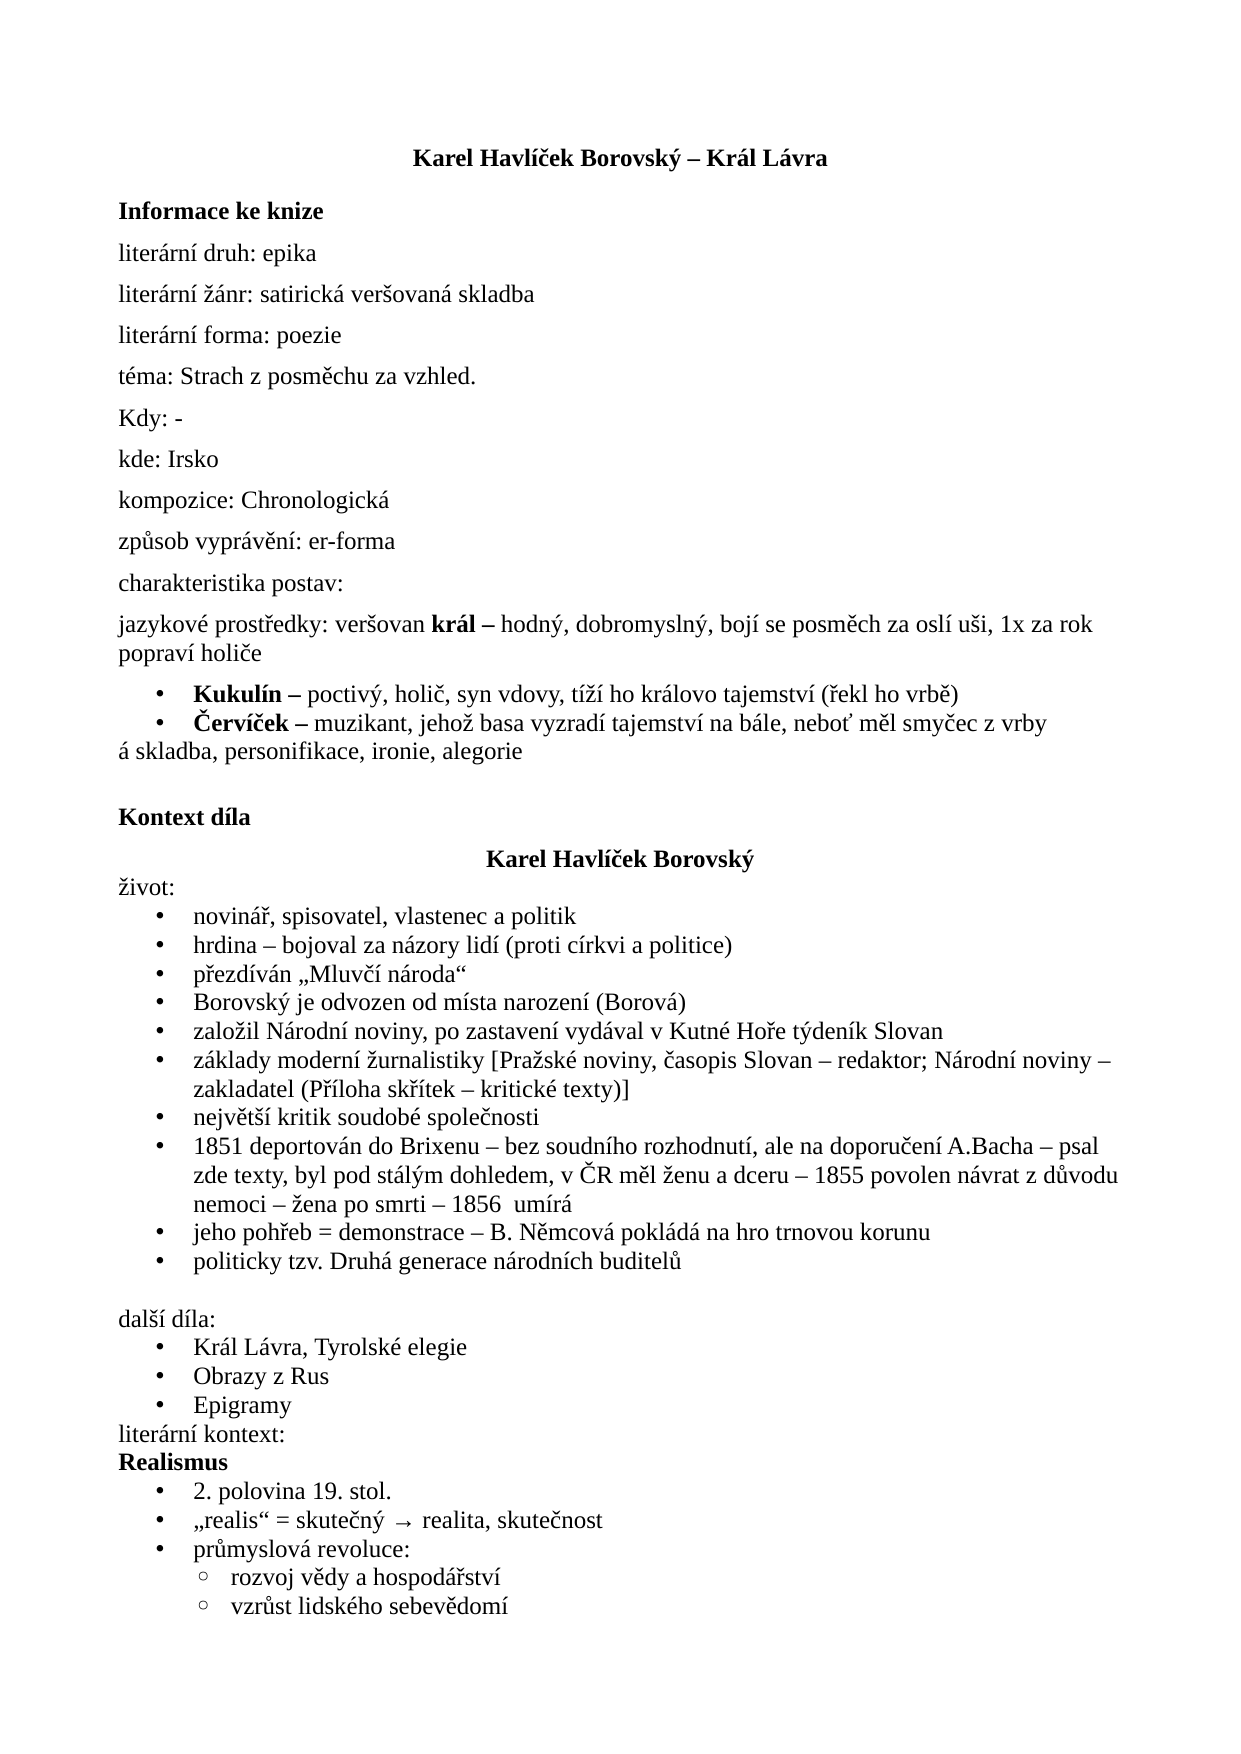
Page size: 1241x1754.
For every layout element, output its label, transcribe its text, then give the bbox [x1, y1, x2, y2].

text způsob vyprávění: er-forma [118, 526, 1122, 555]
list 2. polovina 19. stol. [156, 1476, 1122, 1505]
list vzrůst lidského sebevědomí [193, 1591, 1122, 1620]
list Epigramy [156, 1390, 1122, 1419]
list Král Lávra, Tyrolské elegie [156, 1332, 1122, 1361]
text literární forma: poezie [118, 320, 1122, 349]
list jeho pohřeb = demonstrace – B. Němcová pokládá na hro trnovou korunu [156, 1217, 1122, 1246]
text Informace ke knize [118, 196, 1122, 225]
text charakteristika postav: [118, 568, 1122, 596]
text jazykové prostředky: veršovan král – hodný, dobromyslný, bojí se posměch za oslí uši, 1x za rok popraví holiče [118, 609, 1122, 666]
list Borovský je odvozen od místa narození (Borová) [156, 987, 1122, 1016]
text život: [118, 872, 1122, 901]
list Obrazy z Rus [156, 1361, 1122, 1390]
text kompozice: Chronologická [118, 485, 1122, 514]
list 1851 deportován do Brixenu – bez soudního rozhodnutí, ale na doporučení A.Bacha – psal zde texty, byl pod stálým dohledem, v ČR měl ženu a dceru – 1855 povolen návrat z důvodu nemoci – žena po smrti – 1856 umírá [156, 1131, 1122, 1217]
subtitle Karel Havlíček Borovský – Král Lávra [118, 143, 1122, 172]
text literární druh: epika [118, 238, 1122, 266]
list průmyslová revoluce: [156, 1534, 1122, 1562]
text kde: Irsko [118, 444, 1122, 473]
text literární kontext: [118, 1419, 1122, 1447]
list rozvoj vědy a hospodářství [193, 1562, 1122, 1591]
list politicky tzv. Druhá generace národních buditelů [156, 1246, 1122, 1275]
text další díla: [118, 1304, 1122, 1332]
list založil Národní noviny, po zastavení vydával v Kutné Hoře týdeník Slovan [156, 1016, 1122, 1045]
list největší kritik soudobé společnosti [156, 1102, 1122, 1131]
text Karel Havlíček Borovský [118, 844, 1122, 872]
text literární žánr: satirická veršovaná skladba [118, 279, 1122, 308]
text Kontext díla [118, 802, 1122, 831]
list „realis“ = skutečný → realita, skutečnost [156, 1505, 1122, 1534]
text Realismus [118, 1447, 1122, 1476]
text á skladba, personifikace, ironie, alegorie [118, 736, 1122, 765]
list základy moderní žurnalistiky [Pražské noviny, časopis Slovan – redaktor; Národní noviny – zakladatel (Příloha skřítek – kritické texty)] [156, 1045, 1122, 1102]
list novinář, spisovatel, vlastenec a politik [156, 901, 1122, 930]
list přezdíván „Mluvčí národa“ [156, 959, 1122, 987]
list hrdina – bojoval za názory lidí (proti církvi a politice) [156, 930, 1122, 959]
list Červíček – muzikant, jehož basa vyzradí tajemství na bále, neboť měl smyčec z vrby [156, 708, 1122, 736]
text Kdy: - [118, 403, 1122, 431]
list Kukulín – poctivý, holič, syn vdovy, tíží ho královo tajemství (řekl ho vrbě) [156, 679, 1122, 708]
text téma: Strach z posměchu za vzhled. [118, 361, 1122, 390]
